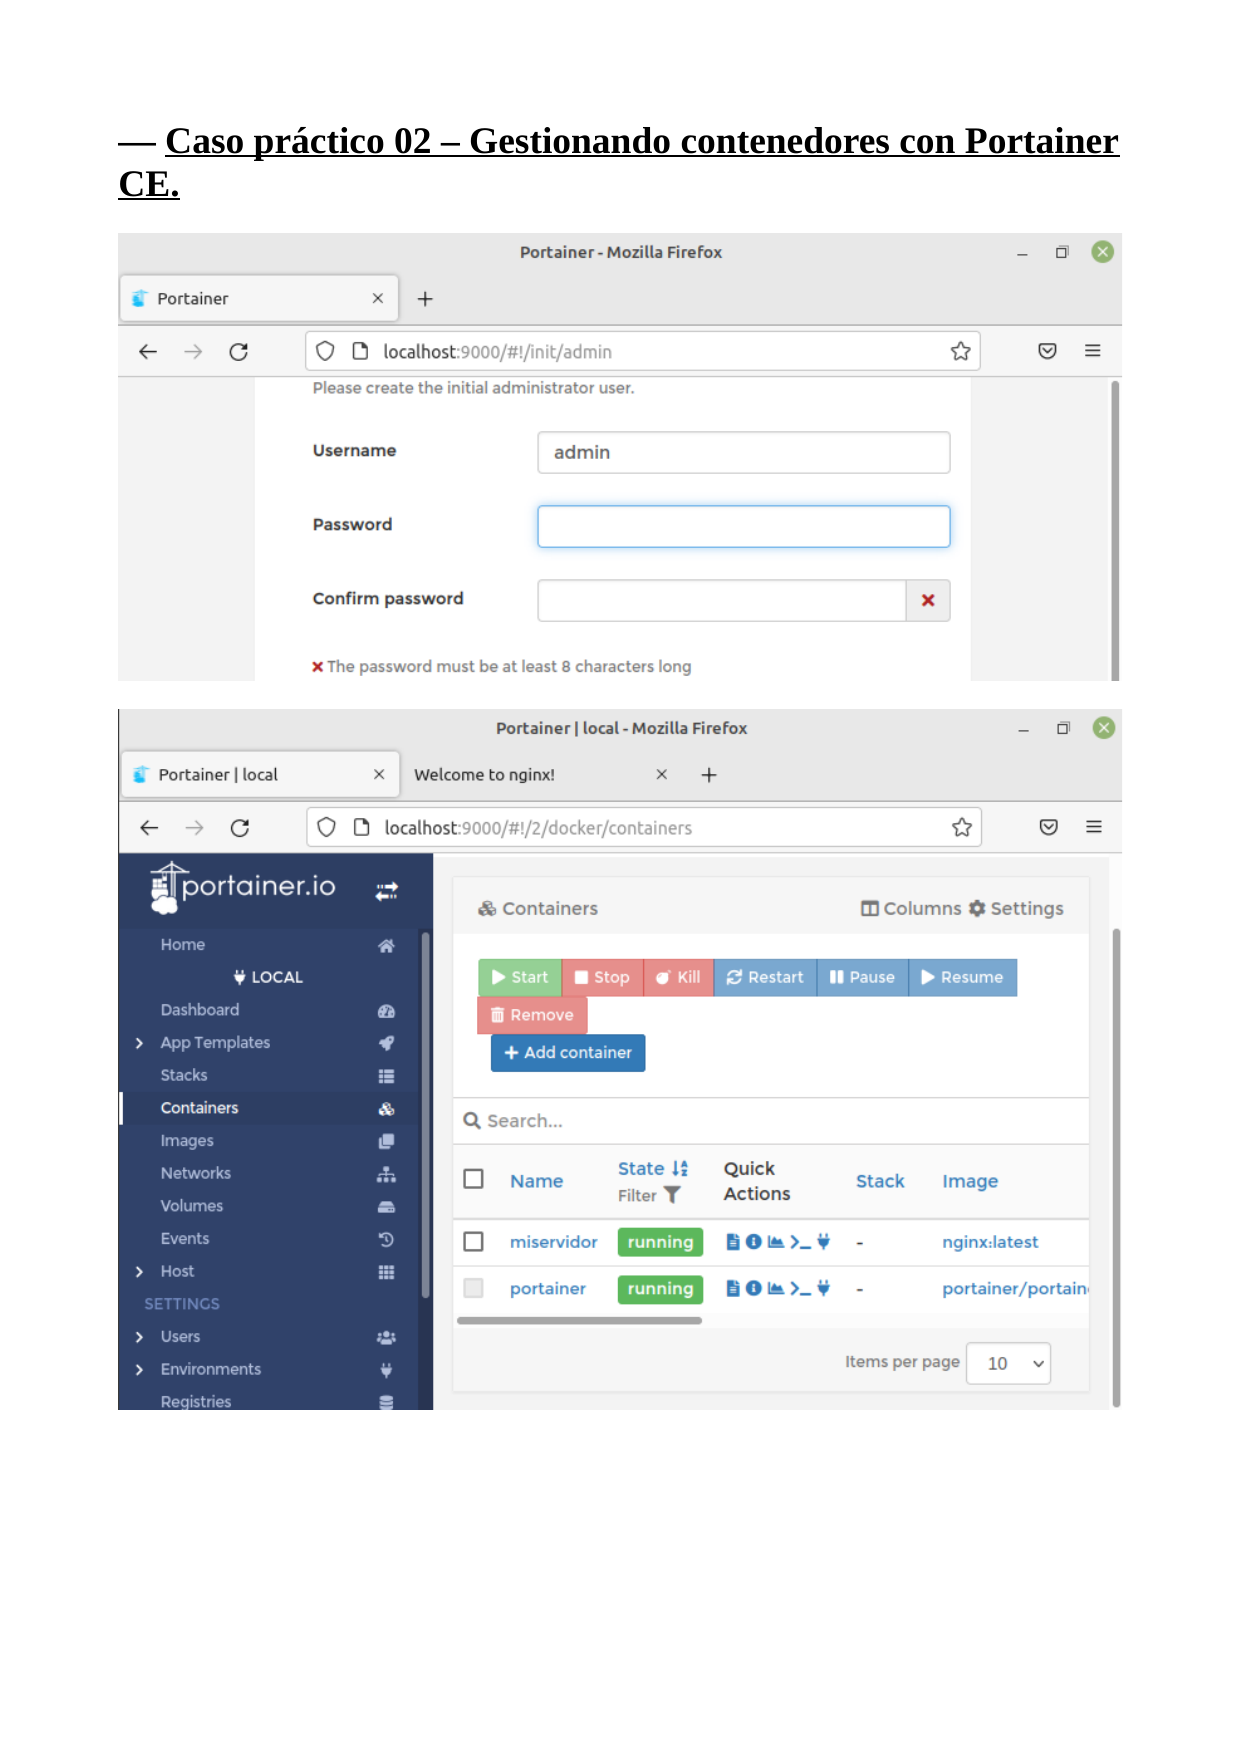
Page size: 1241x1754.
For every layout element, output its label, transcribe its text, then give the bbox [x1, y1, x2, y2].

text — Caso práctico 02 – Gestionando contenedores con Portainer CE. [118, 118, 1122, 204]
picture [118, 709, 1123, 1410]
picture [118, 233, 1123, 681]
